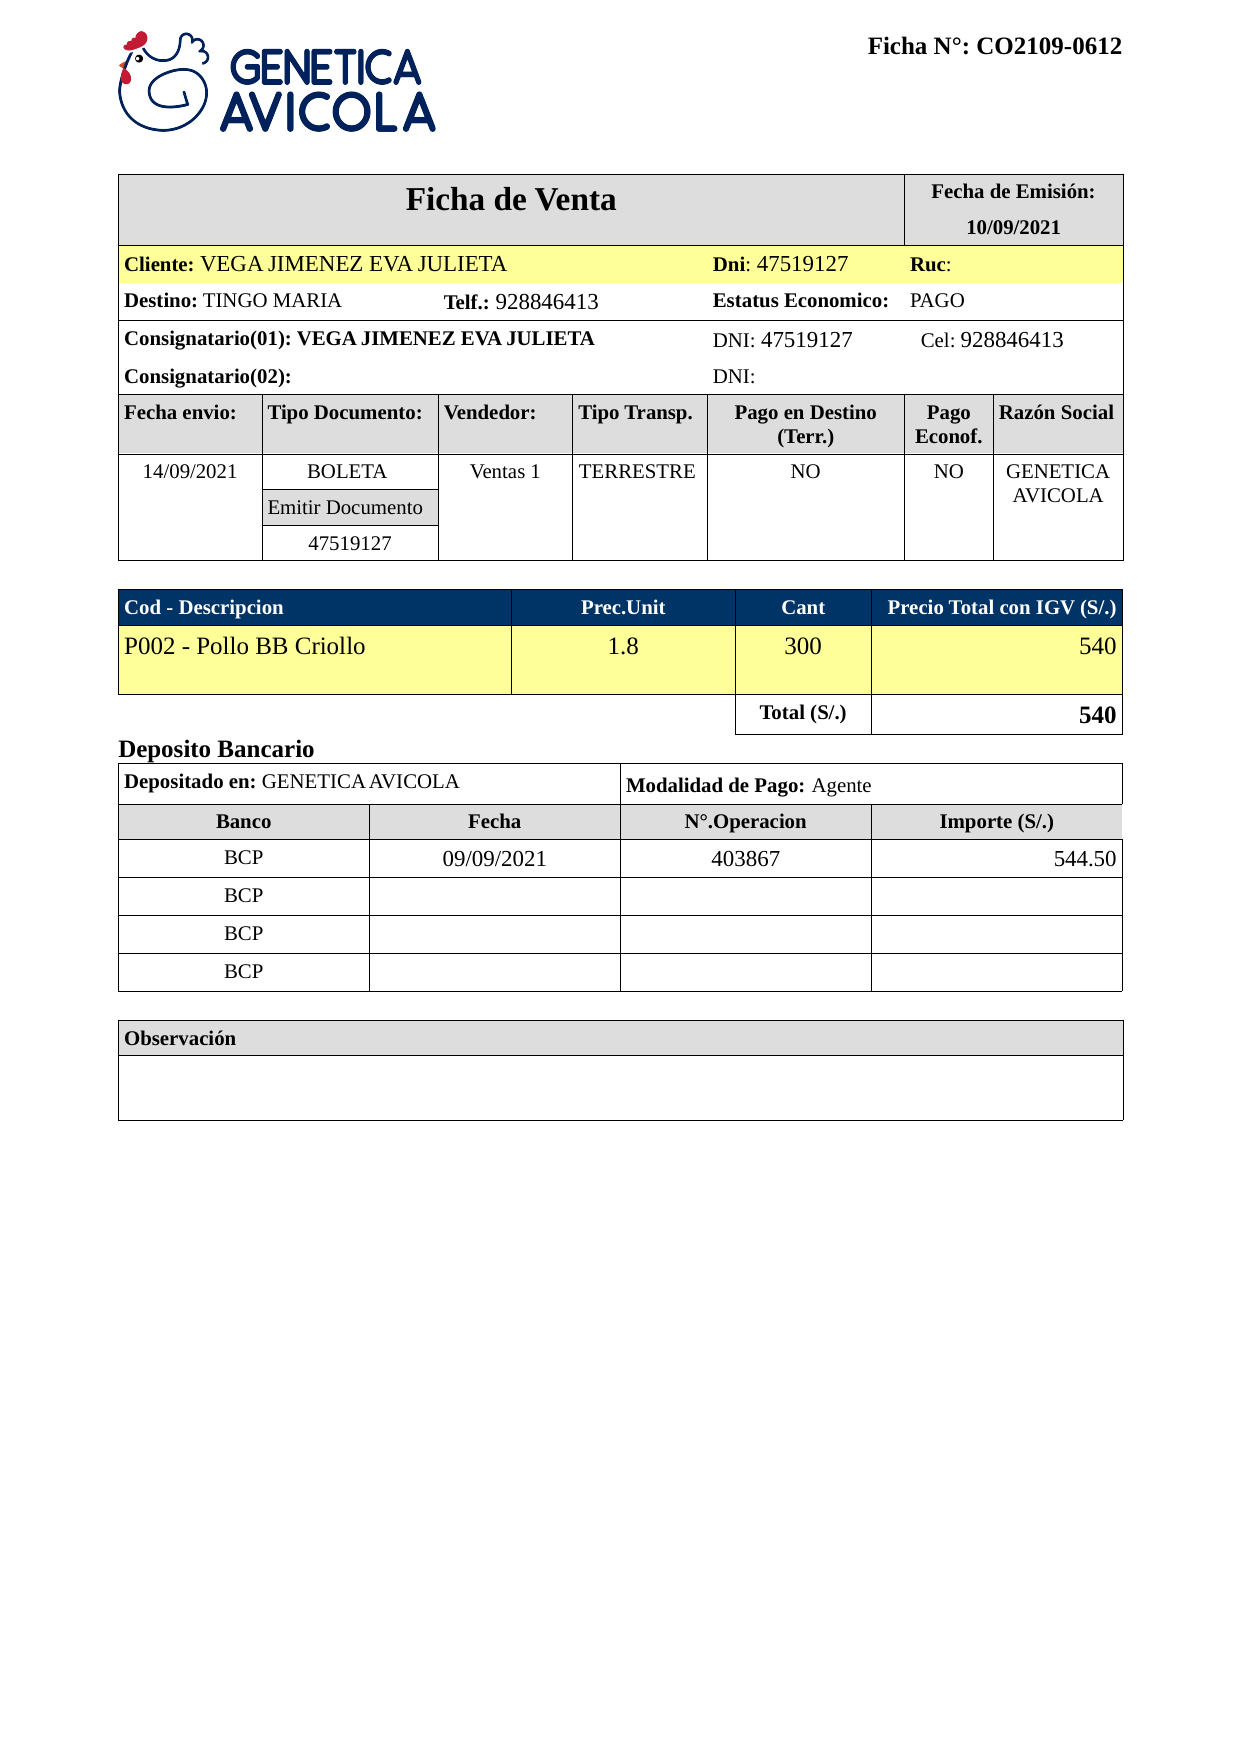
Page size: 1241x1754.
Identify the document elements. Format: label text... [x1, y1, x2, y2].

table_cell Vendedor: [439, 395, 572, 453]
table_header Modalidad de Pago: Agente [621, 764, 1122, 803]
table_cell BOLETA [263, 455, 438, 489]
table_header Ficha de Venta [119, 175, 904, 245]
table_cell [118, 695, 511, 734]
table_cell NO [905, 455, 993, 560]
picture [118, 31, 436, 132]
table_cell 09/09/2021 [370, 840, 620, 877]
table_cell Estatus Economico: [707, 283, 904, 320]
table_cell DNI: [707, 358, 1123, 394]
table_cell [872, 916, 1122, 953]
table_cell [370, 916, 620, 953]
table_cell [370, 878, 620, 915]
table_header Cod - Descripcion [119, 590, 511, 625]
table_cell Consignatario(01): VEGA JIMENEZ EVA JULIETA [119, 321, 707, 358]
table_cell 544.50 [872, 840, 1122, 877]
table_cell Ventas 1 [439, 455, 572, 560]
table_cell 300 [736, 626, 871, 694]
table_header Prec.Unit [512, 590, 735, 625]
table_cell 540 [872, 695, 1122, 734]
table_cell GENETICA AVICOLA [994, 455, 1123, 560]
table_cell [872, 954, 1122, 991]
table_cell Tipo Documento: [263, 395, 438, 453]
table_cell BCP [119, 916, 369, 953]
table_header Depositado en: GENETICA AVICOLA [119, 764, 620, 803]
table_cell Cliente: VEGA JIMENEZ EVA JULIETA [119, 246, 707, 283]
table_cell Tipo Transp. [573, 395, 707, 453]
text Deposito Bancario [118, 734, 1122, 763]
table_cell BCP [119, 878, 369, 915]
table_cell Pago en Destino (Terr.) [708, 395, 904, 453]
table_cell Telf.: 928846413 [438, 283, 707, 320]
table_header Precio Total con IGV (S/.) [872, 590, 1122, 625]
table_cell Razón Social [994, 395, 1123, 453]
table_cell 540 [872, 626, 1122, 694]
table_cell Ruc: [904, 246, 1123, 283]
table_cell N°.Operacion [621, 805, 871, 839]
table_cell [621, 916, 871, 953]
table_header Cant [736, 590, 871, 625]
table_cell [621, 954, 871, 991]
table_cell Dni: 47519127 [707, 246, 904, 283]
table_cell 10/09/2021 [905, 209, 1123, 245]
table_cell [370, 954, 620, 991]
table_cell [511, 695, 735, 734]
table_header Observación [119, 1021, 1123, 1055]
table_cell DNI: 47519127 [707, 321, 915, 358]
table_cell 403867 [621, 840, 871, 877]
table_cell [119, 1056, 1123, 1119]
table_cell [872, 878, 1122, 915]
table_cell 1.8 [512, 626, 735, 694]
table_cell 47519127 [263, 526, 438, 560]
table_cell Importe (S/.) [872, 805, 1122, 839]
table_cell Consignatario(02): [119, 358, 707, 394]
table_cell Cel: 928846413 [915, 321, 1123, 358]
table_cell BCP [119, 840, 369, 877]
table_cell TERRESTRE [573, 455, 707, 560]
table_cell Total (S/.) [736, 695, 871, 734]
table_header Fecha de Emisión: [905, 175, 1123, 209]
table_cell Banco [119, 805, 369, 839]
table_cell Pago Econof. [905, 395, 993, 453]
table_cell NO [708, 455, 904, 560]
table_cell P002 - Pollo BB Criollo [119, 626, 511, 694]
table_cell [621, 878, 871, 915]
table_cell PAGO [904, 283, 1123, 320]
table_cell Fecha [370, 805, 620, 839]
table_cell Emitir Documento [263, 490, 438, 525]
table_cell BCP [119, 954, 369, 991]
table_cell 14/09/2021 [119, 455, 262, 560]
table_cell Fecha envio: [119, 395, 262, 453]
table_cell Destino: TINGO MARIA [119, 283, 438, 320]
